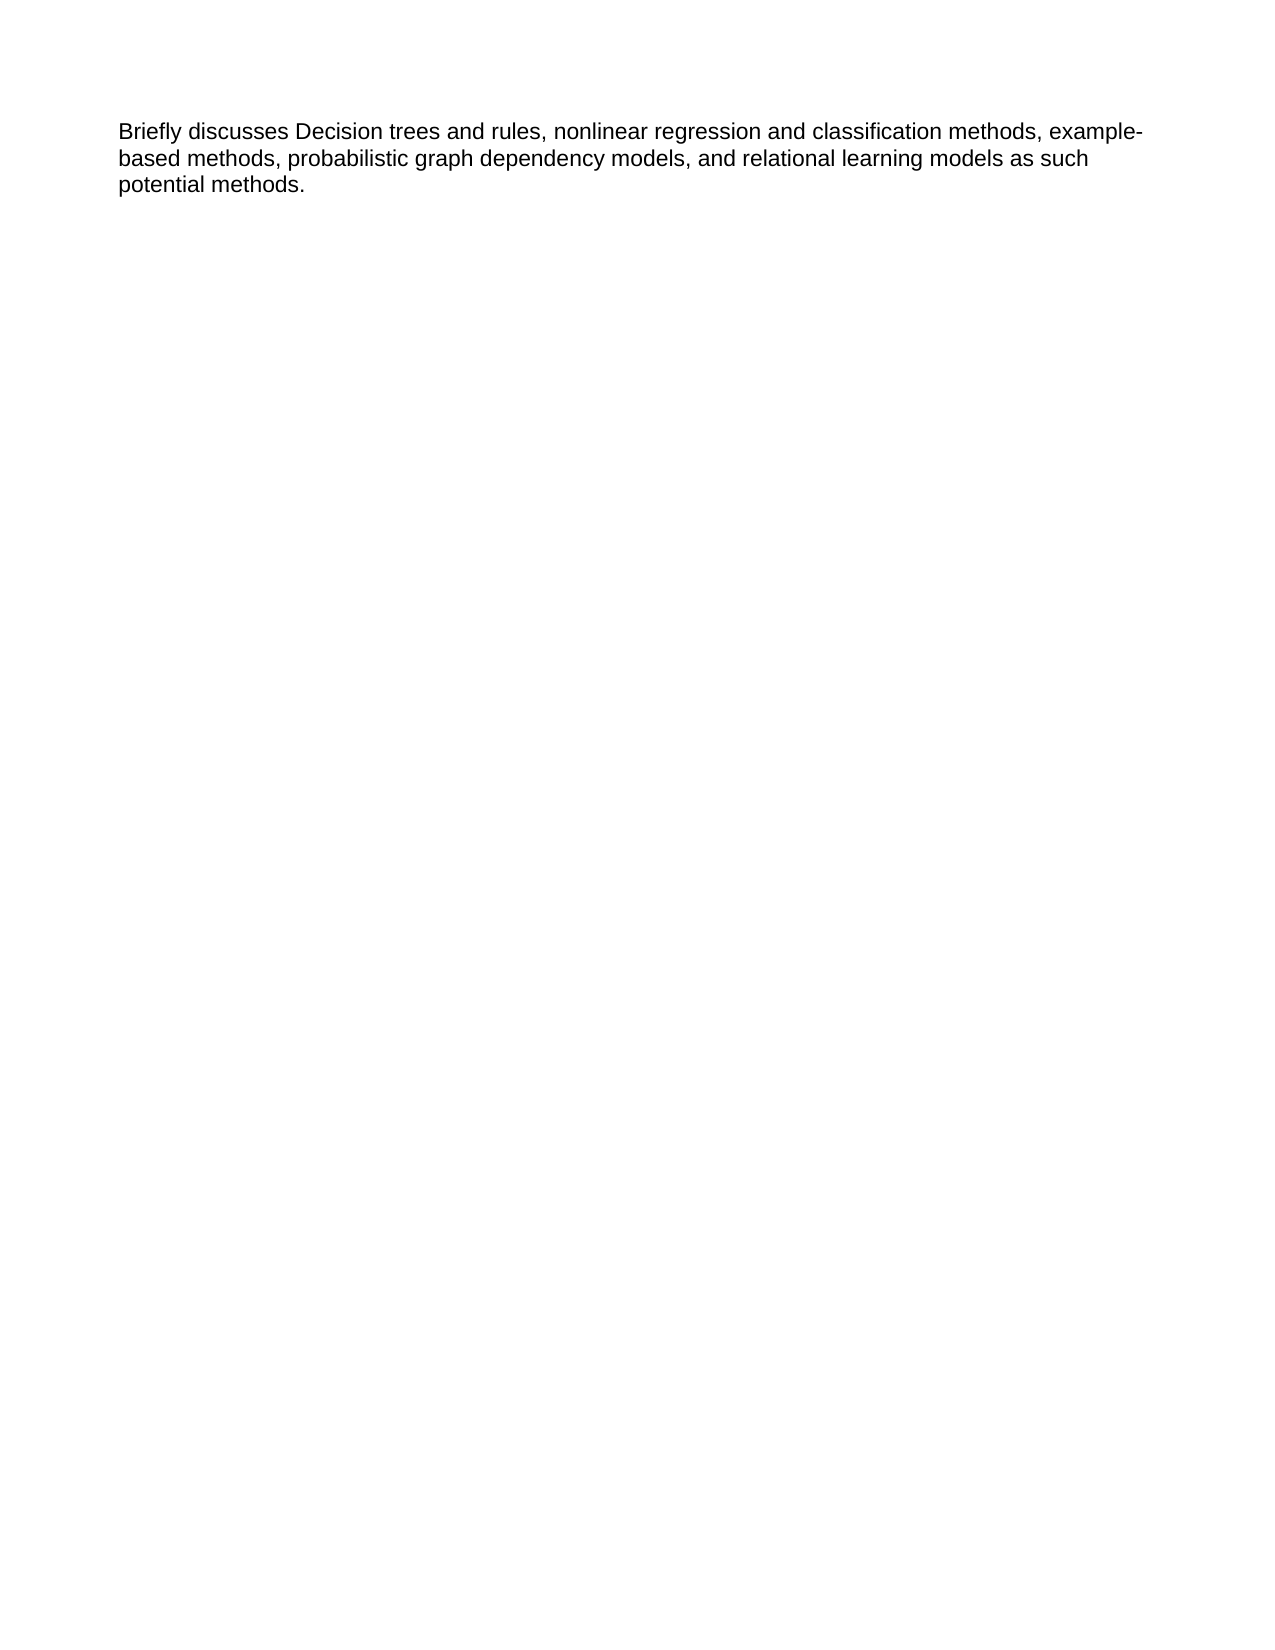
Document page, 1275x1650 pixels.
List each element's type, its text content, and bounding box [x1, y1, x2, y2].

text Briefly discusses Decision trees and rules, nonlinear regression and classification methods, example-based methods, probabilistic graph dependency models, and relational learning models as such potential methods. [118, 118, 1157, 197]
